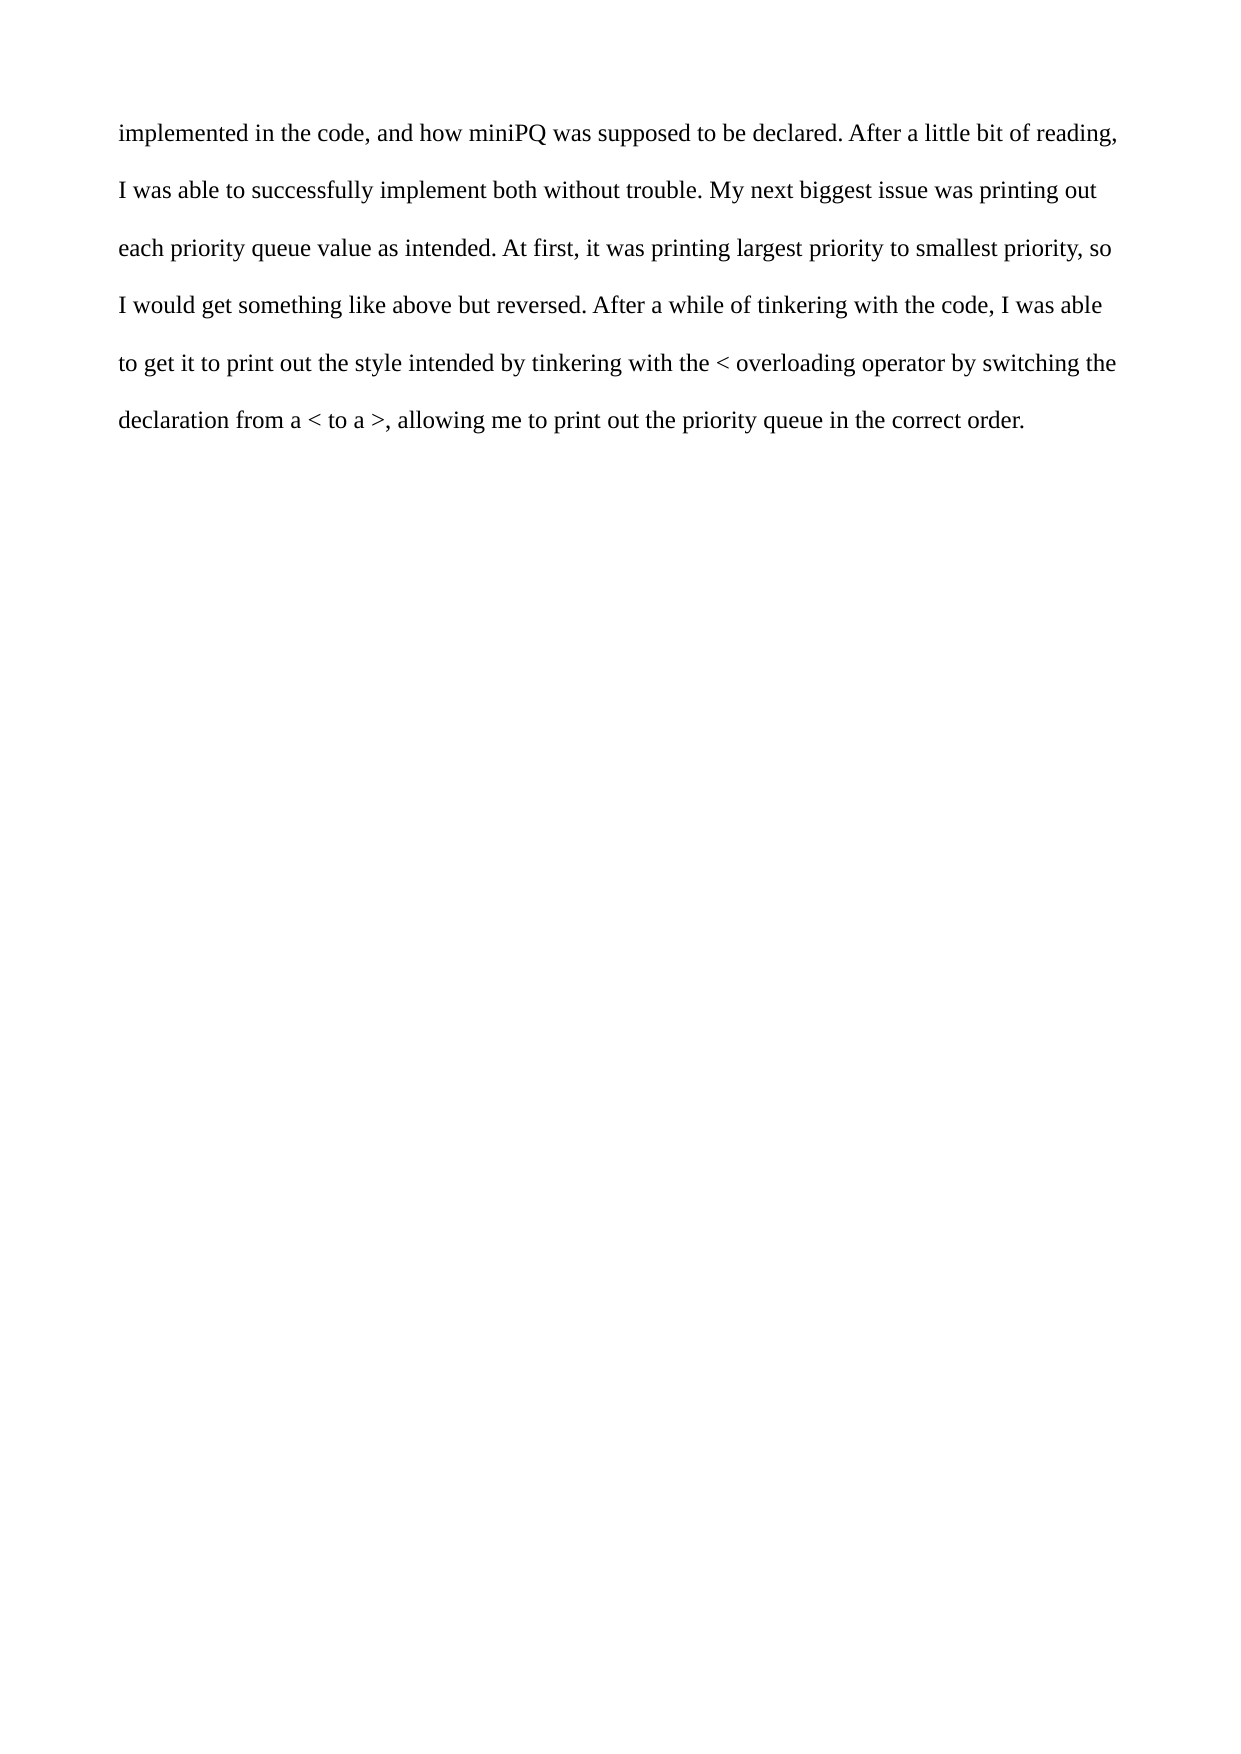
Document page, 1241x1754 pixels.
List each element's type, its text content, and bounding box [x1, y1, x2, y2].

text implemented in the code, and how miniPQ was supposed to be declared. After a little bit of reading, I was able to successfully implement both without trouble. My next biggest issue was printing out each priority queue value as intended. At first, it was printing largest priority to smallest priority, so I would get something like above but reversed. After a while of tinkering with the code, I was able to get it to print out the style intended by tinkering with the < overloading operator by switching the declaration from a < to a >, allowing me to print out the priority queue in the correct order. [118, 118, 1122, 434]
